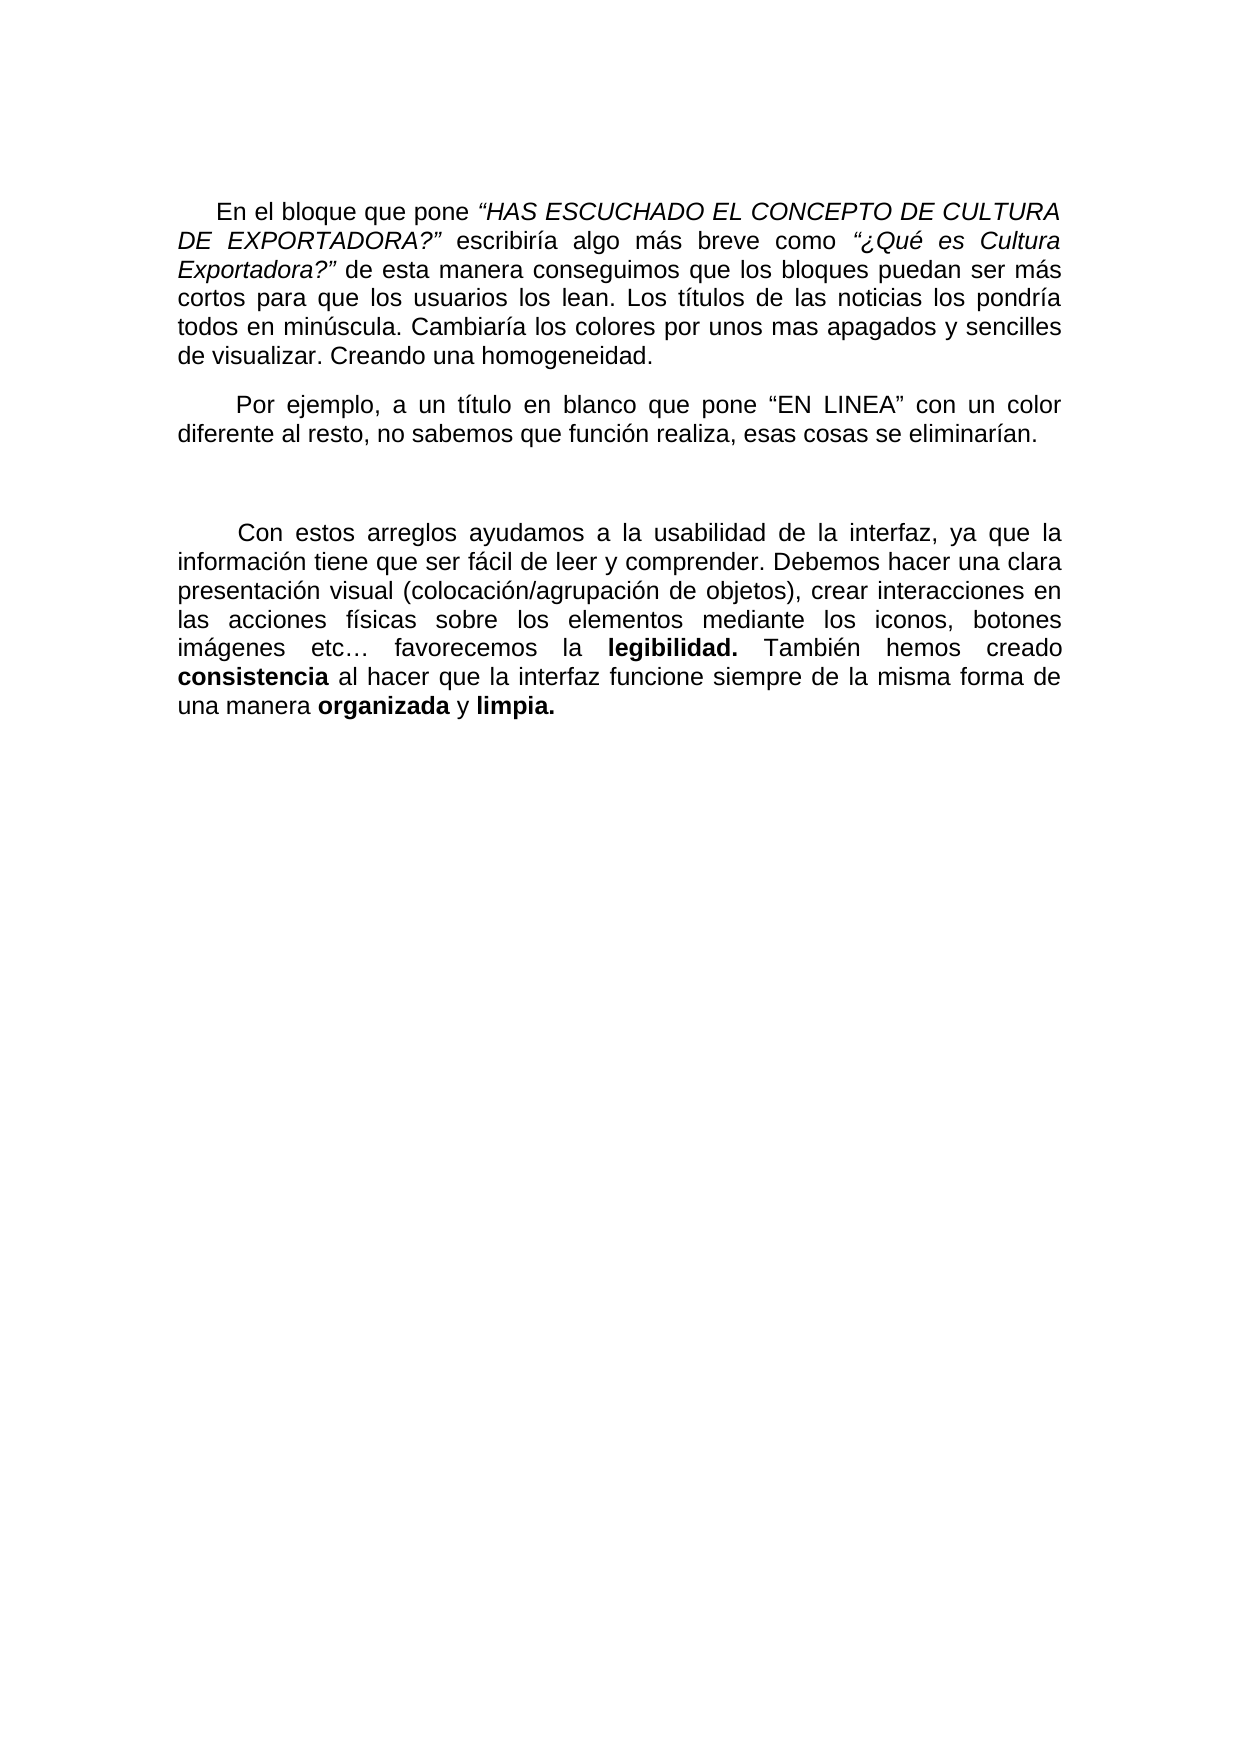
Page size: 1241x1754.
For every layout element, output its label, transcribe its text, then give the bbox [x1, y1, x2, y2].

text Con estos arreglos ayudamos a la usabilidad de la interfaz, ya que la información tiene que ser fácil de leer y comprender. Debemos hacer una clara presentación visual (colocación/agrupación de objetos), crear interacciones en las acciones físicas sobre los elementos mediante los iconos, botones imágenes etc… favorecemos la legibilidad. También hemos creado consistencia al hacer que la interfaz funcione siempre de la misma forma de una manera organizada y limpia. [177, 518, 1063, 720]
text Por ejemplo, a un título en blanco que pone “EN LINEA” con un color diferente al resto, no sabemos que función realiza, esas cosas se eliminarían. [177, 391, 1063, 448]
text En el bloque que pone “HAS ESCUCHADO EL CONCEPTO DE CULTURA DE EXPORTADORA?” escribiría algo más breve como “¿Qué es Cultura Exportadora?” de esta manera conseguimos que los bloques puedan ser más cortos para que los usuarios los lean. Los títulos de las noticias los pondría todos en minúscula. Cambiaría los colores por unos mas apagados y sencilles de visualizar. Creando una homogeneidad. [177, 197, 1063, 370]
